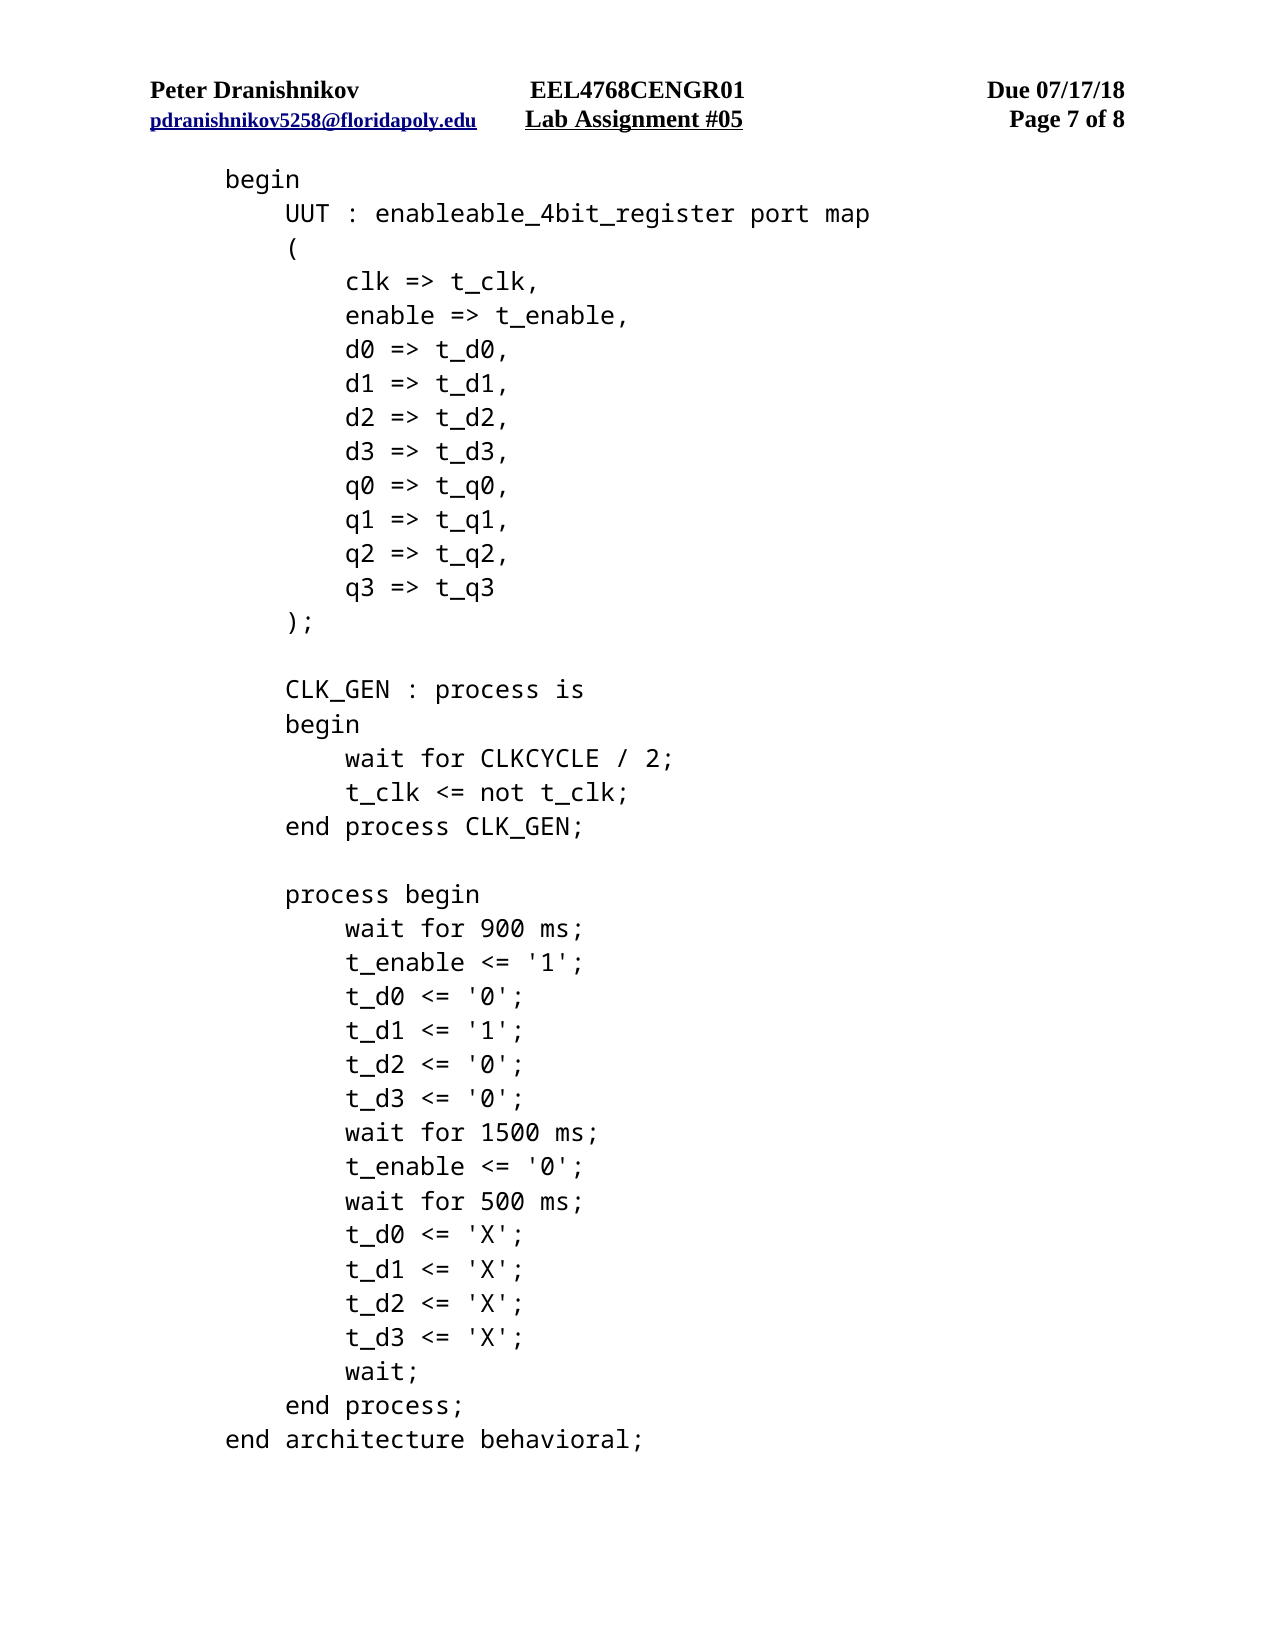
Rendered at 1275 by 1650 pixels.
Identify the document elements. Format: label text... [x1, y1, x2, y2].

text q2 => t_q2, [225, 536, 1125, 570]
text t_d0 <= '0'; [225, 979, 1125, 1013]
text t_d2 <= 'X'; [225, 1285, 1125, 1319]
text q3 => t_q3 [225, 570, 1125, 604]
text CLK_GEN : process is [225, 672, 1125, 706]
text wait for 500 ms; [225, 1183, 1125, 1217]
text t_enable <= '1'; [225, 945, 1125, 979]
text q0 => t_q0, [225, 468, 1125, 502]
text d1 => t_d1, [225, 366, 1125, 400]
text t_d3 <= '0'; [225, 1081, 1125, 1115]
text ); [225, 604, 1125, 638]
text end process CLK_GEN; [225, 808, 1125, 842]
text wait; [225, 1353, 1125, 1387]
text d0 => t_d0, [225, 332, 1125, 366]
text t_d1 <= '1'; [225, 1013, 1125, 1047]
text d2 => t_d2, [225, 400, 1125, 434]
text t_d2 <= '0'; [225, 1047, 1125, 1081]
text enable => t_enable, [225, 297, 1125, 332]
text t_enable <= '0'; [225, 1149, 1125, 1183]
text t_d1 <= 'X'; [225, 1251, 1125, 1285]
text process begin [225, 877, 1125, 911]
text begin [225, 706, 1125, 740]
text t_d0 <= 'X'; [225, 1217, 1125, 1251]
text end architecture behavioral; [225, 1422, 1125, 1456]
text end process; [225, 1387, 1125, 1422]
text ( [225, 229, 1125, 263]
text q1 => t_q1, [225, 502, 1125, 536]
text clk => t_clk, [225, 263, 1125, 297]
text begin [225, 161, 1125, 195]
text t_clk <= not t_clk; [225, 774, 1125, 808]
text wait for 900 ms; [225, 911, 1125, 945]
text wait for 1500 ms; [225, 1115, 1125, 1149]
text wait for CLKCYCLE / 2; [225, 740, 1125, 774]
text t_d3 <= 'X'; [225, 1319, 1125, 1353]
text UUT : enableable_4bit_register port map [225, 195, 1125, 229]
text d3 => t_d3, [225, 434, 1125, 468]
